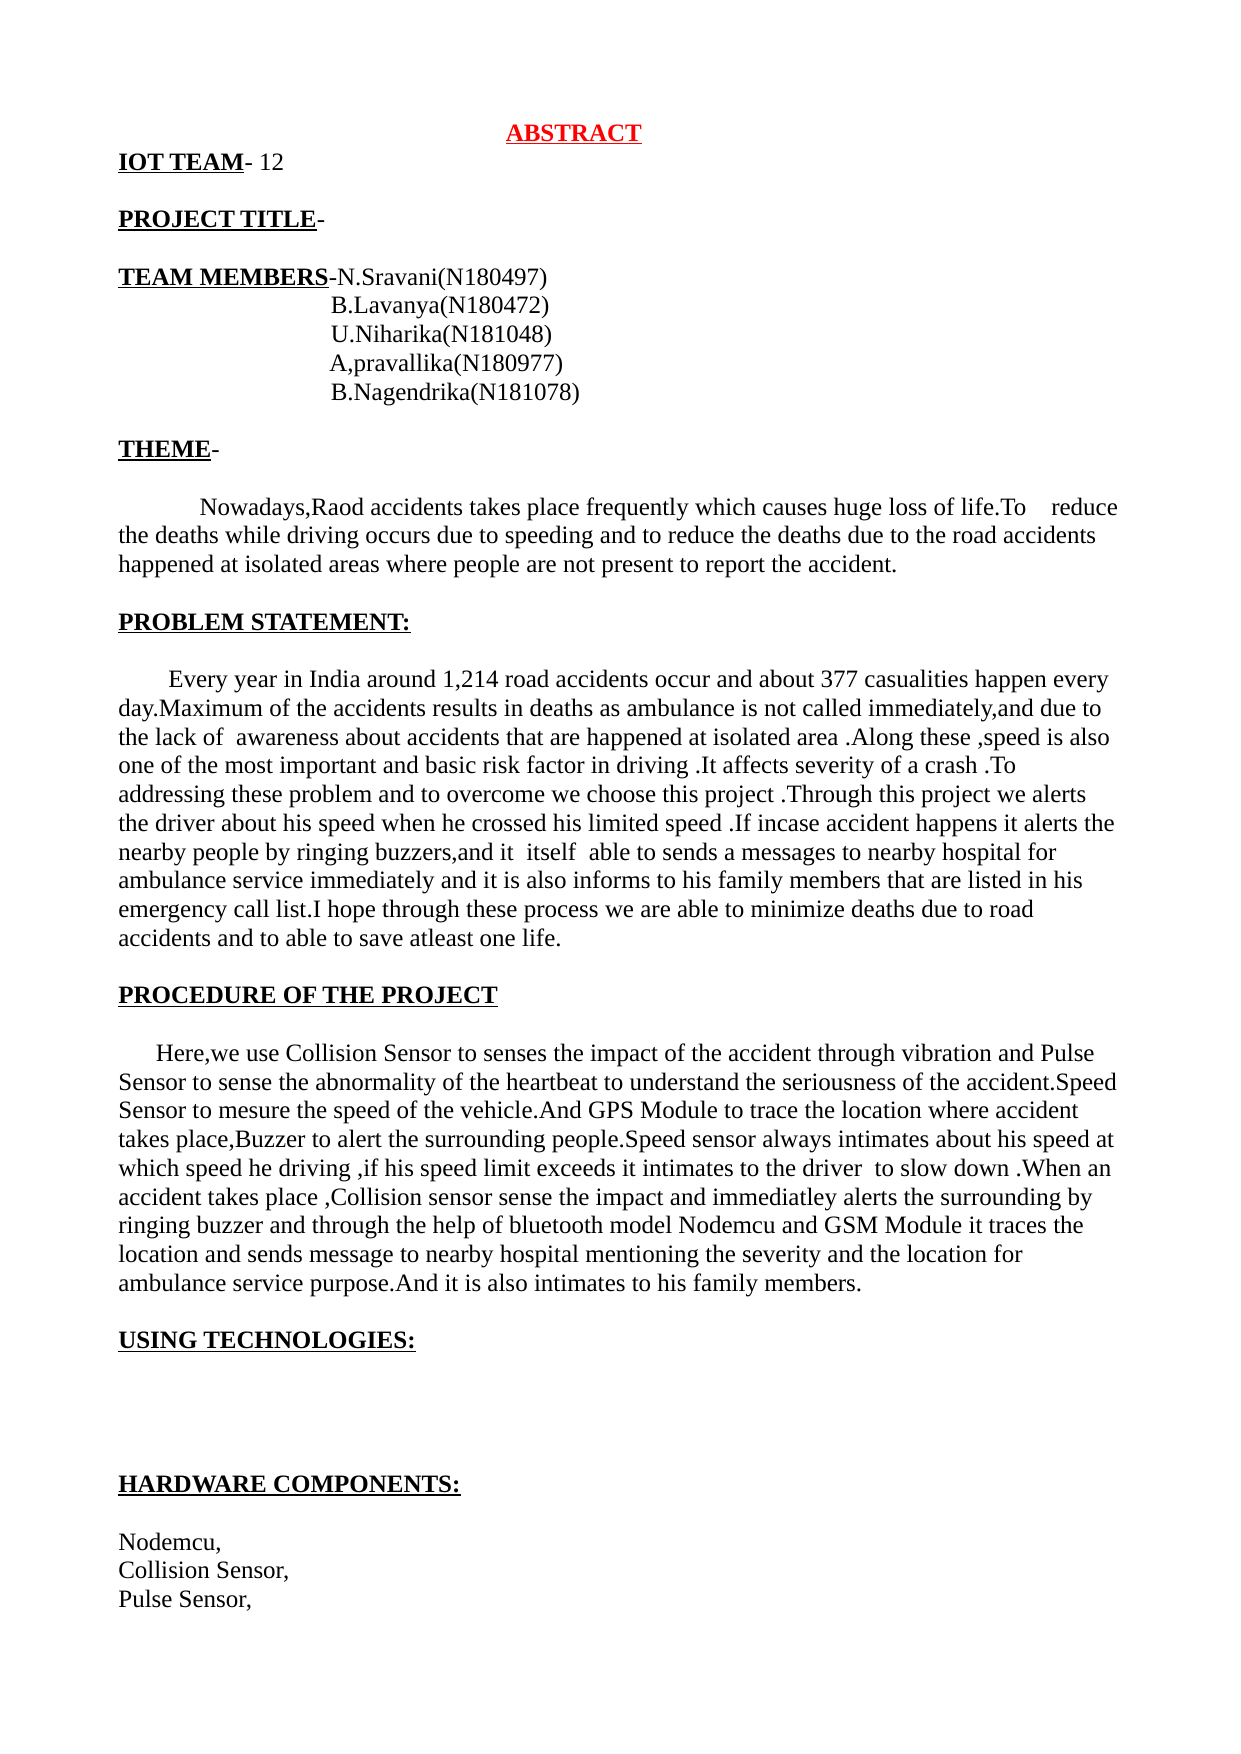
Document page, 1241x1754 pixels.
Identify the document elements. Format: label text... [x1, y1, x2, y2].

text Nodemcu, [118, 1527, 1122, 1556]
text USING TECHNOLOGIES: [118, 1326, 1122, 1354]
text Collision Sensor, [118, 1556, 1122, 1584]
text IOT TEAM- 12 [118, 147, 1122, 176]
text Every year in India around 1,214 road accidents occur and about 377 casualities happen every day.Maximum of the accidents results in deaths as ambulance is not called immediately,and due to the lack of awareness about accidents that are happened at isolated area .Along these ,speed is also one of the most important and basic risk factor in driving .It affects severity of a crash .To addressing these problem and to overcome we choose this project .Through this project we alerts the driver about his speed when he crossed his limited speed .If incase accident happens it alerts the nearby people by ringing buzzers,and it itself able to sends a messages to nearby hospital for ambulance service immediately and it is also informs to his family members that are listed in his emergency call list.I hope through these process we are able to minimize deaths due to road accidents and to able to save atleast one life. [118, 664, 1122, 952]
text THEME- [118, 434, 1122, 463]
text PROCEDURE OF THE PROJECT [118, 981, 1122, 1009]
text B.Lavanya(N180472) [118, 291, 1122, 319]
text Pulse Sensor, [118, 1584, 1122, 1613]
text Here,we use Collision Sensor to senses the impact of the accident through vibration and Pulse Sensor to sense the abnormality of the heartbeat to understand the seriousness of the accident.Speed Sensor to mesure the speed of the vehicle.And GPS Module to trace the location where accident takes place,Buzzer to alert the surrounding people.Speed sensor always intimates about his speed at which speed he driving ,if his speed limit exceeds it intimates to the driver to slow down .When an accident takes place ,Collision sensor sense the impact and immediatley alerts the surrounding by ringing buzzer and through the help of bluetooth model Nodemcu and GSM Module it traces the location and sends message to nearby hospital mentioning the severity and the location for ambulance service purpose.And it is also intimates to his family members. [118, 1038, 1122, 1297]
text B.Nagendrika(N181078) [118, 377, 1122, 406]
text U.Niharika(N181048) [118, 319, 1122, 348]
text ABSTRACT [118, 118, 1122, 147]
text Nowadays,Raod accidents takes place frequently which causes huge loss of life.To reduce the deaths while driving occurs due to speeding and to reduce the deaths due to the road accidents happened at isolated areas where people are not present to report the accident. [118, 492, 1122, 578]
text HARDWARE COMPONENTS: [118, 1469, 1122, 1498]
text TEAM MEMBERS-N.Sravani(N180497) [118, 262, 1122, 291]
text A,pravallika(N180977) [118, 348, 1122, 377]
text PROBLEM STATEMENT: [118, 607, 1122, 636]
text PROJECT TITLE- [118, 204, 1122, 233]
